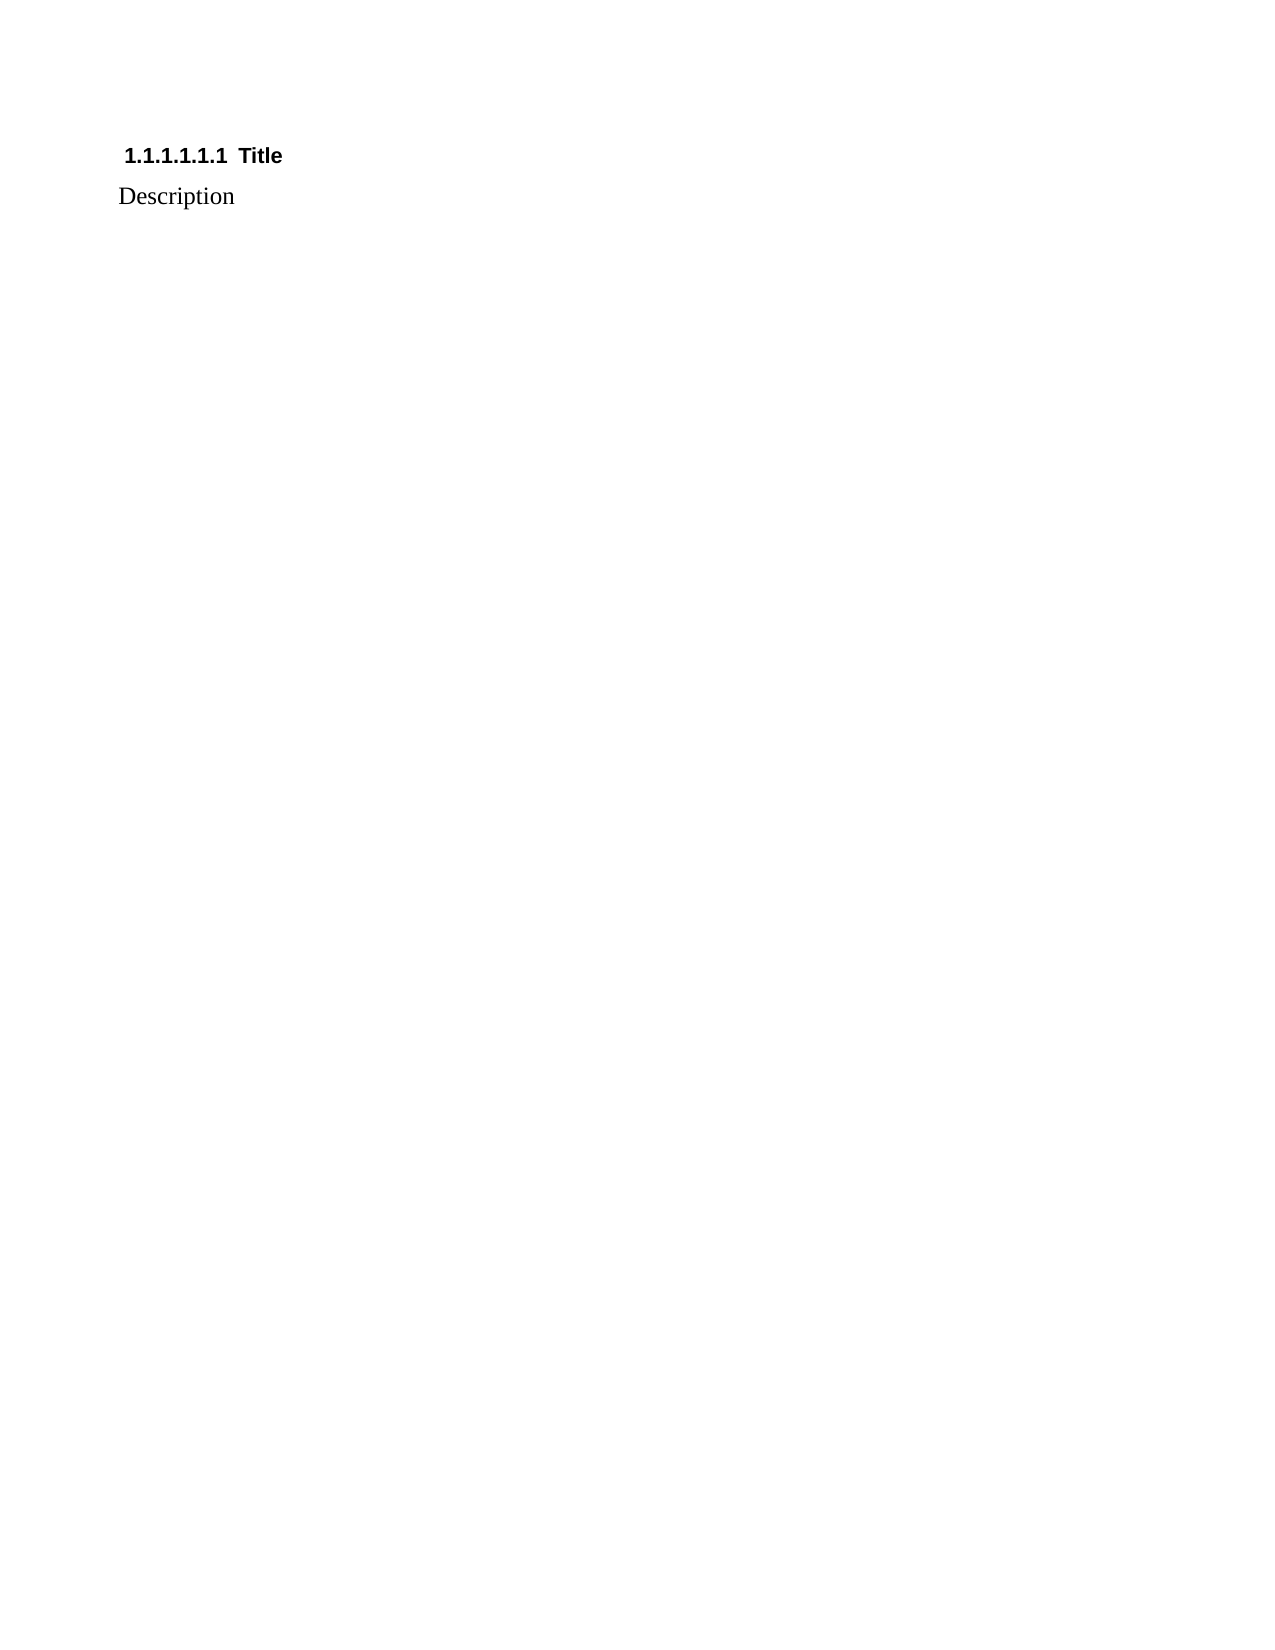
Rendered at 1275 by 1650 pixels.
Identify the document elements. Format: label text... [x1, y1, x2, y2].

subtitle Title [118, 143, 1157, 168]
text Description [118, 181, 1157, 209]
